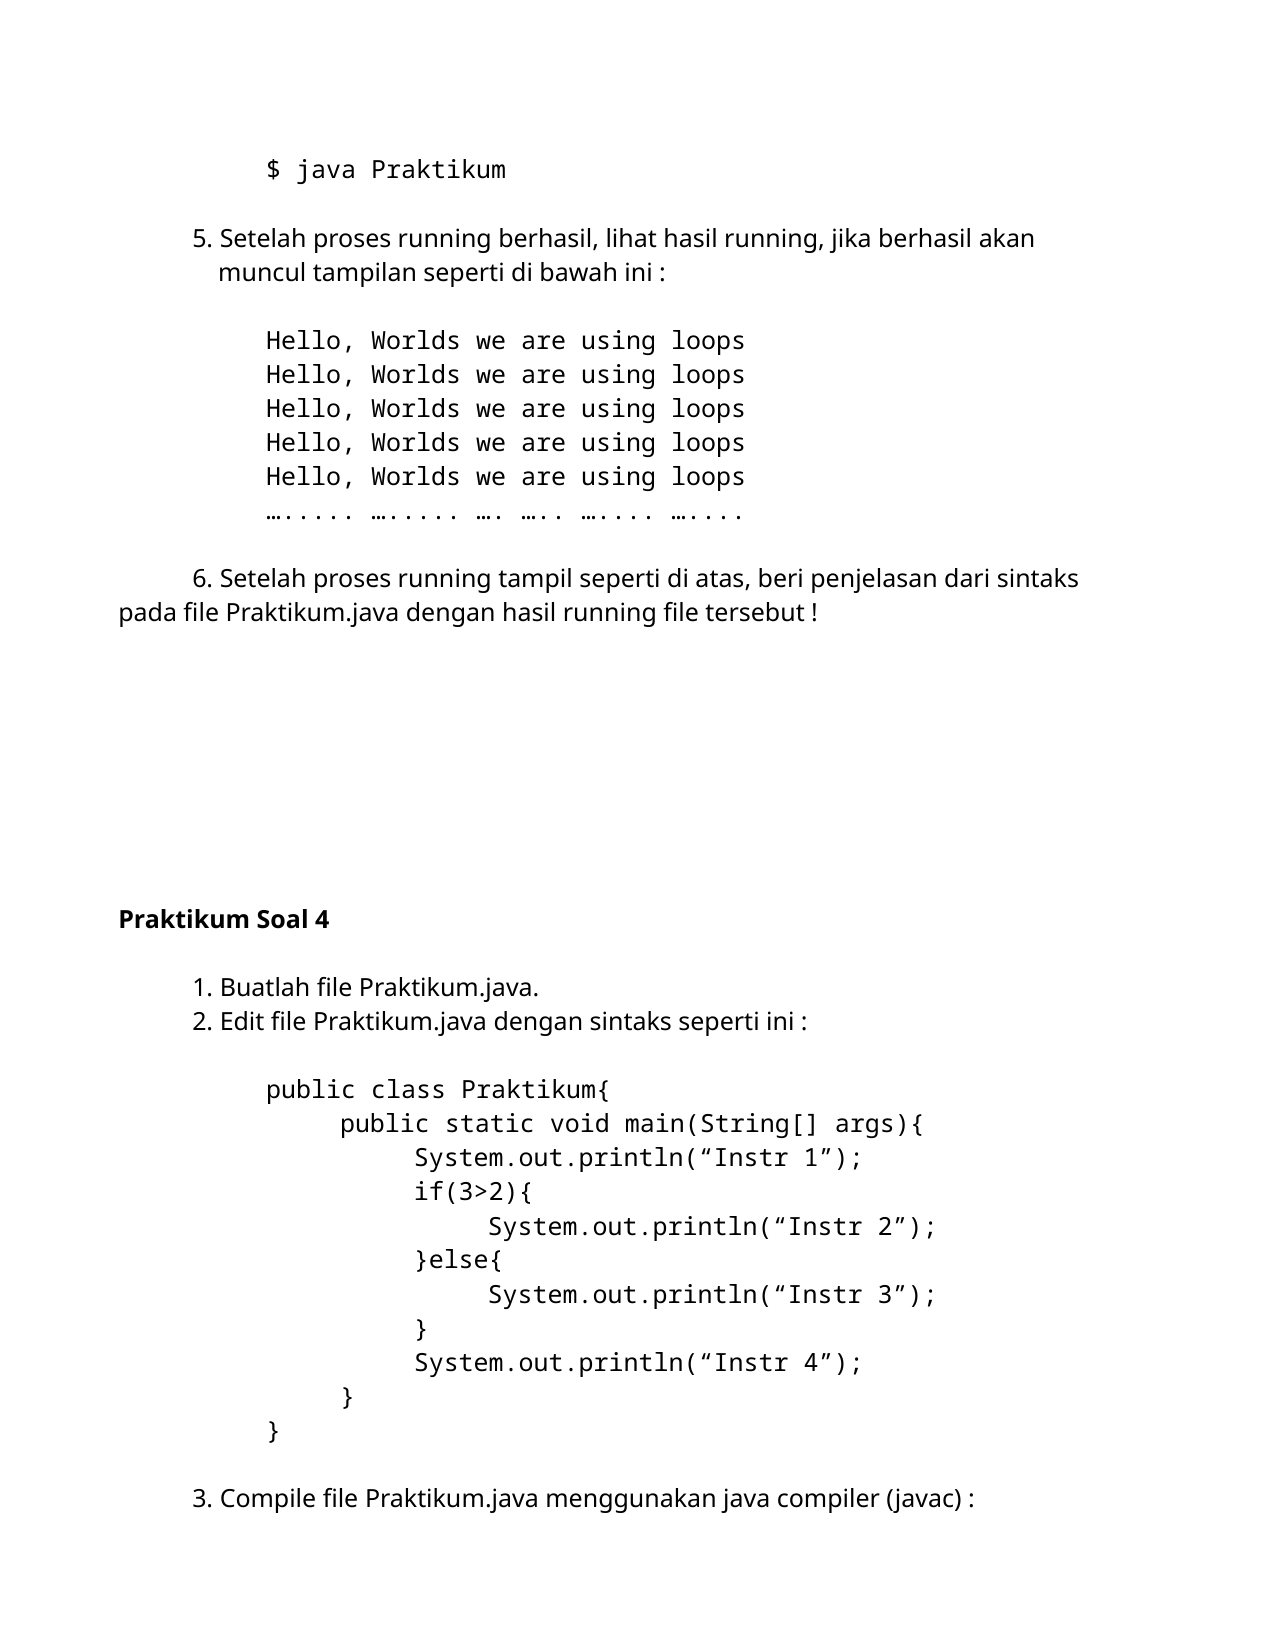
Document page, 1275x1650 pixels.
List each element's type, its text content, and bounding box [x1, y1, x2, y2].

text System.out.println(“Instr 2”); [118, 1208, 1157, 1242]
text Hello, Worlds we are using loops [118, 391, 1157, 425]
text if(3>2){ [118, 1174, 1157, 1208]
text System.out.println(“Instr 3”); [118, 1276, 1157, 1310]
text System.out.println(“Instr 4”); [118, 1344, 1157, 1378]
text public static void main(String[] args){ [118, 1106, 1157, 1140]
text $ java Praktikum [118, 118, 1157, 220]
text muncul tampilan seperti di bawah ini : Hello, Worlds we are using loops [118, 254, 1157, 357]
text Hello, Worlds we are using loops [118, 357, 1157, 391]
text System.out.println(“Instr 1”); [118, 1140, 1157, 1174]
text } 3. Compile file Praktikum.java menggunakan java compiler (javac) : [118, 1412, 1157, 1515]
text 1. Buatlah file Praktikum.java. [118, 970, 1157, 1004]
text Hello, Worlds we are using loops [118, 459, 1157, 493]
text 5. Setelah proses running berhasil, lihat hasil running, jika berhasil akan [118, 220, 1157, 254]
text } [118, 1310, 1157, 1344]
text …..... …..... …. ….. ….... ….... 6. Setelah proses running tampil seperti di atas, beri penjelasan dari sintaks pada file Praktikum.java dengan hasil running file tersebut ! [118, 493, 1157, 629]
text 2. Edit file Praktikum.java dengan sintaks seperti ini : public class Praktikum{ [118, 1004, 1157, 1106]
text Praktikum Soal 4 [118, 902, 1157, 936]
text }else{ [118, 1242, 1157, 1276]
text Hello, Worlds we are using loops [118, 425, 1157, 459]
text } [118, 1378, 1157, 1412]
